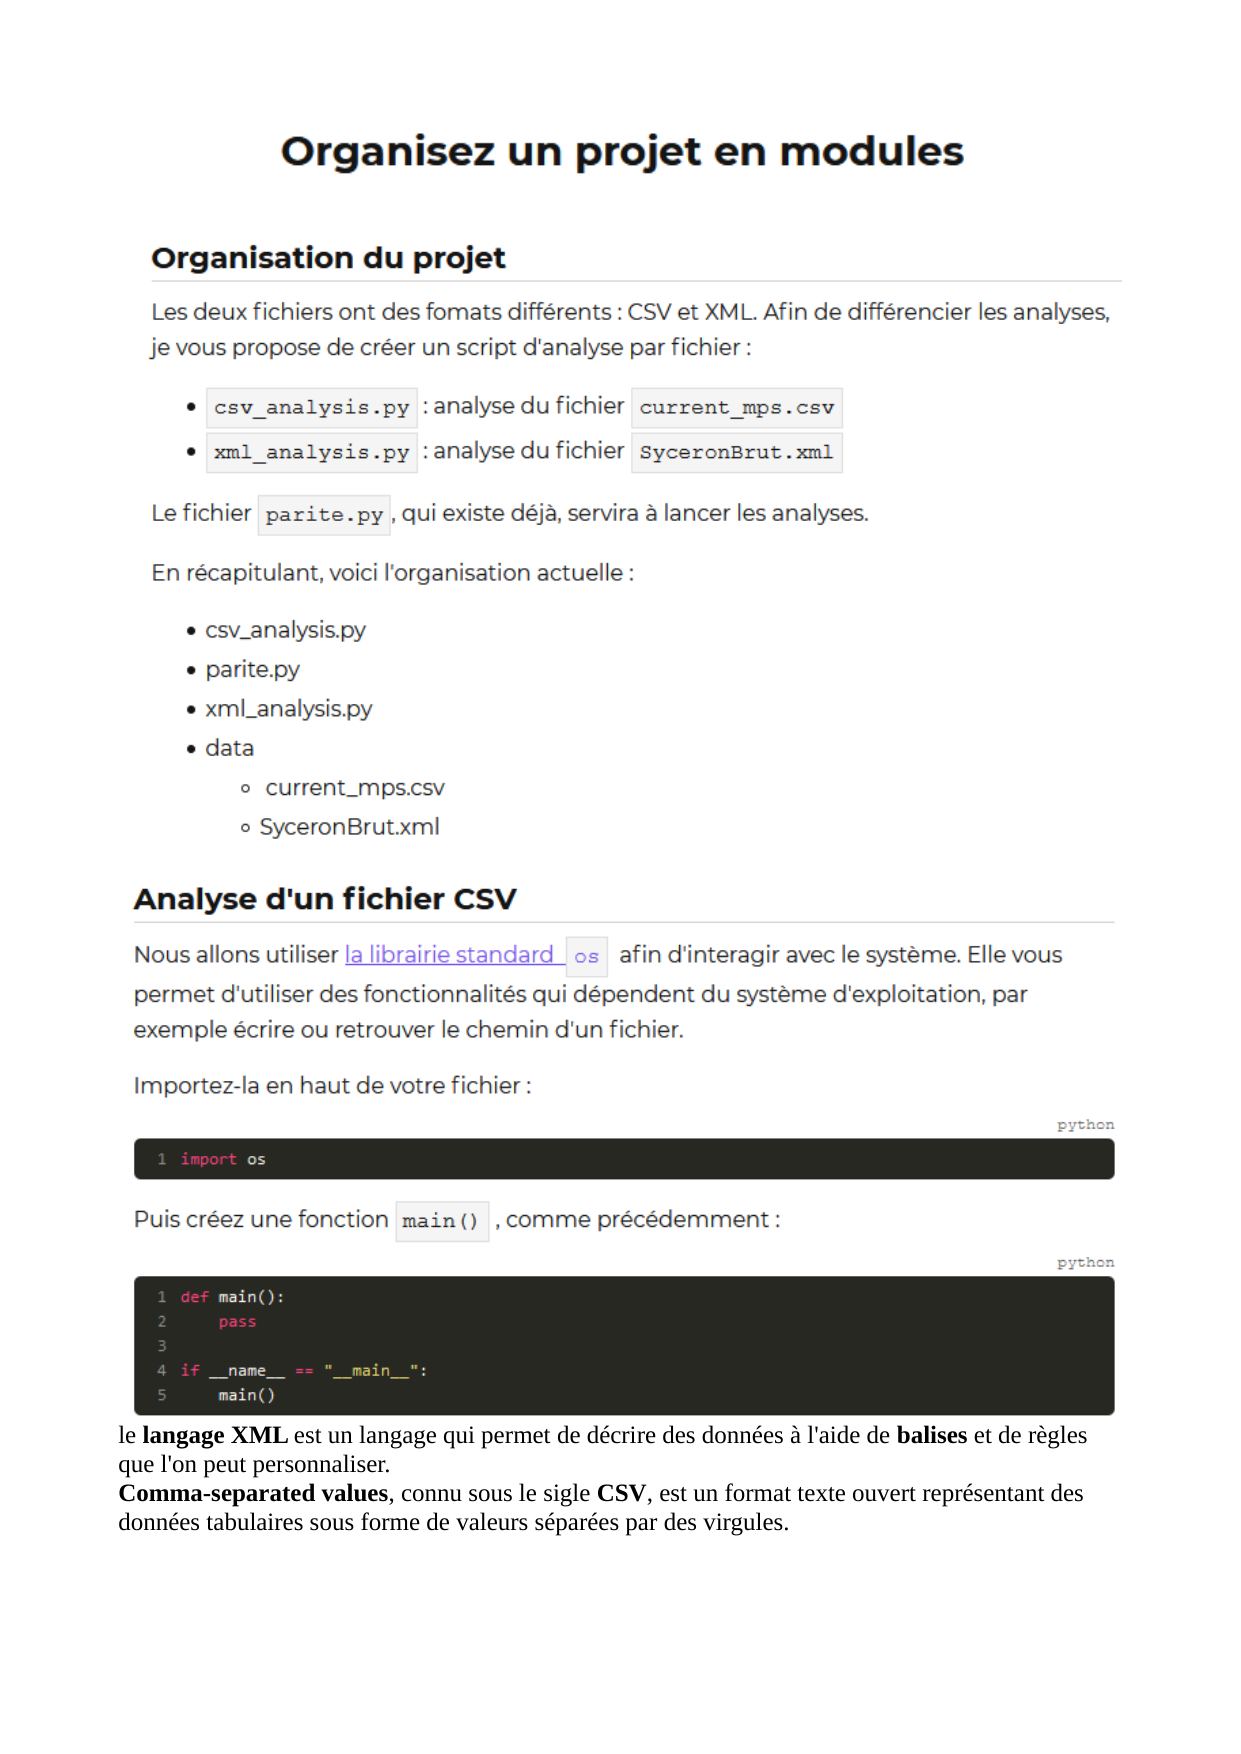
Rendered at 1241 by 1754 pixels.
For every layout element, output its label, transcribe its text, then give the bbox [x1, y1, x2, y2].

text Comma-separated values, connu sous le sigle CSV, est un format texte ouvert représentant des données tabulaires sous forme de valeurs séparées par des virgules. [118, 1478, 1122, 1535]
text le langage XML est un langage qui permet de décrire des données à l'aide de balises et de règles que l'on peut personnaliser. [118, 1421, 1122, 1478]
picture [266, 118, 974, 183]
picture [118, 233, 1123, 847]
picture [118, 875, 1123, 1421]
